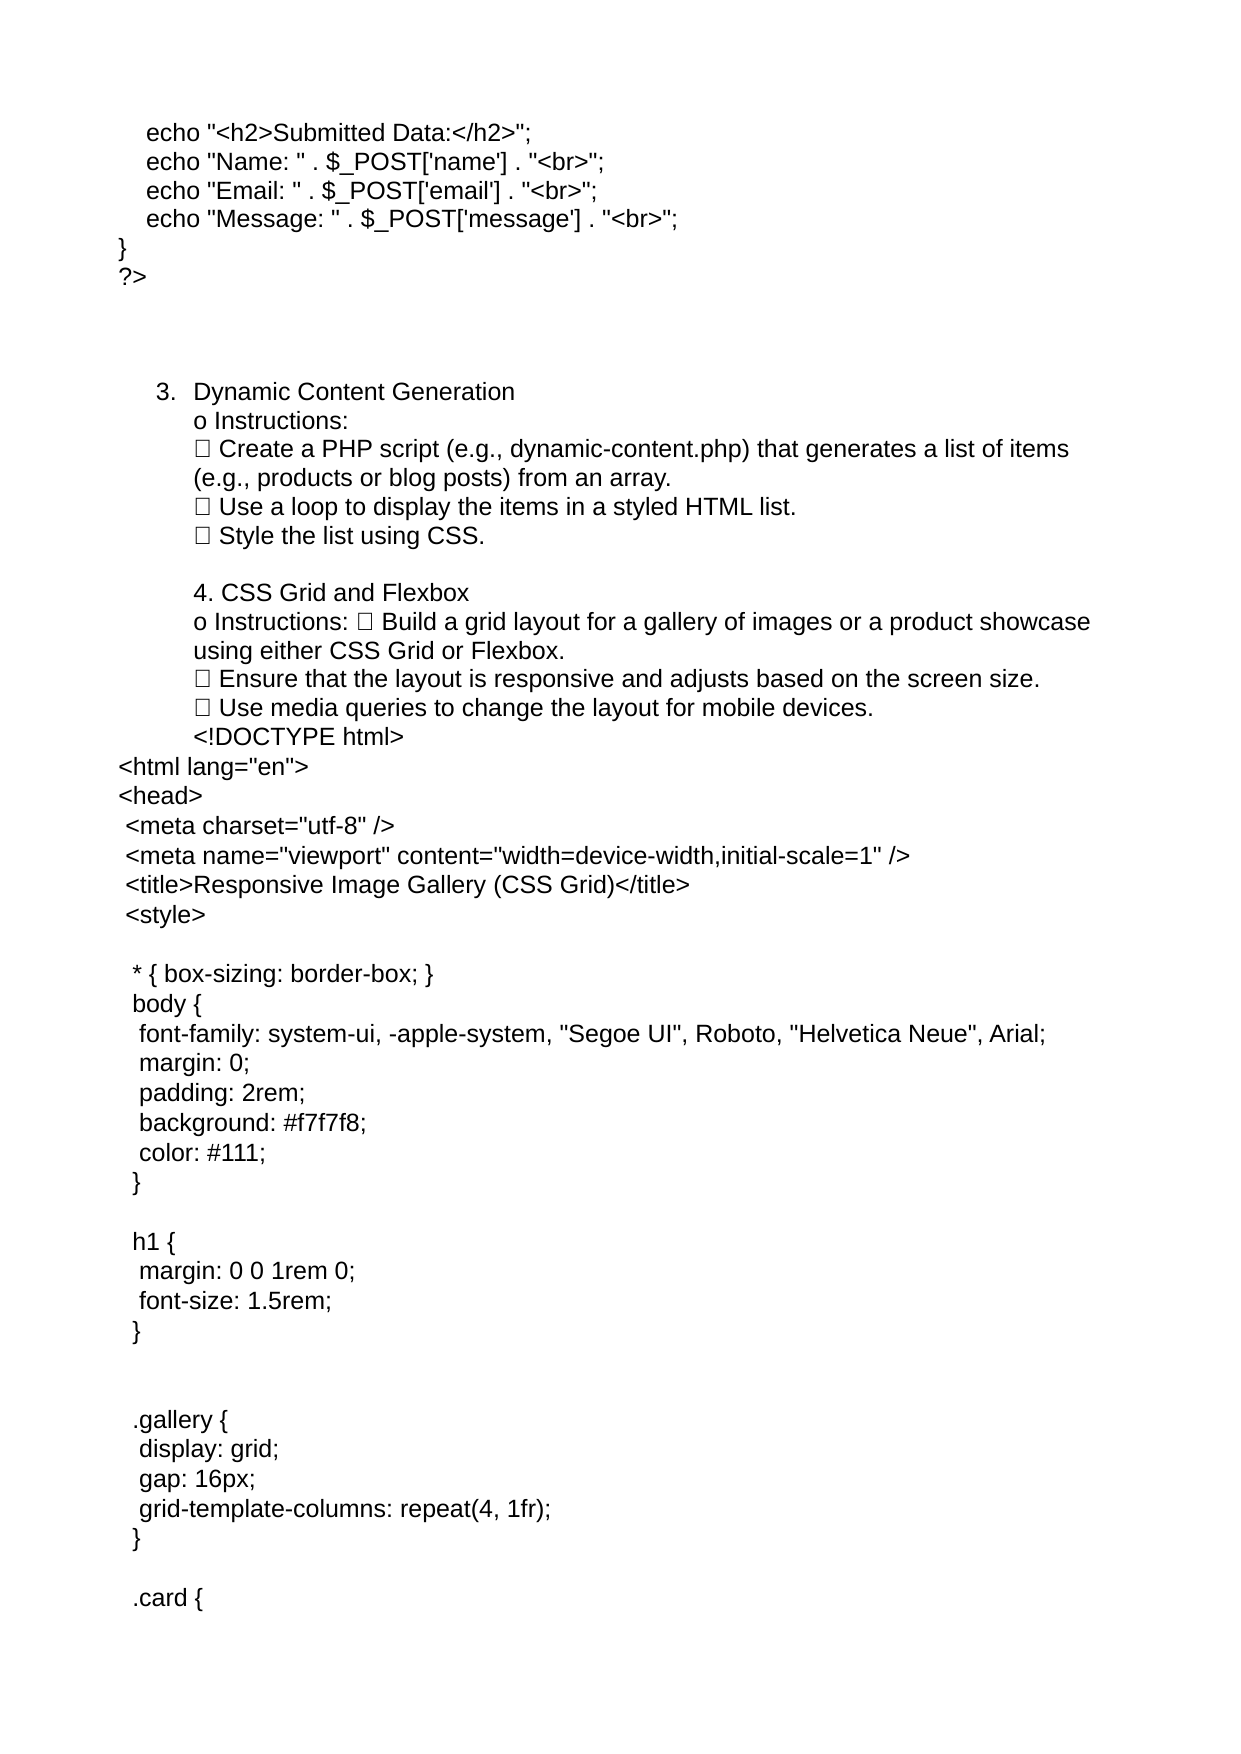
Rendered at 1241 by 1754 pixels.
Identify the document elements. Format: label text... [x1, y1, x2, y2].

list o Instructions:  Build a grid layout for a gallery of images or a product showcase using either CSS Grid or Flexbox. [156, 607, 1122, 664]
text margin: 0; [118, 1047, 1122, 1077]
text } [118, 1166, 1122, 1196]
list  Style the list using CSS. [156, 521, 1122, 549]
text } [118, 233, 1122, 262]
text display: grid; [118, 1433, 1122, 1463]
text <style> [118, 899, 1122, 929]
list <!DOCTYPE html> [156, 722, 1122, 751]
text <html lang="en"> [118, 751, 1122, 780]
text grid-template-columns: repeat(4, 1fr); [118, 1493, 1122, 1522]
list o Instructions: [156, 406, 1122, 434]
text color: #111; [118, 1137, 1122, 1166]
text * { box-sizing: border-box; } [118, 958, 1122, 988]
text gap: 16px; [118, 1463, 1122, 1493]
text .gallery { [118, 1404, 1122, 1433]
list Dynamic Content Generation [156, 377, 1122, 406]
text } [118, 1522, 1122, 1552]
list  Use a loop to display the items in a styled HTML list. [156, 492, 1122, 521]
text font-size: 1.5rem; [118, 1285, 1122, 1315]
list  Create a PHP script (e.g., dynamic-content.php) that generates a list of items (e.g., products or blog posts) from an array. [156, 434, 1122, 492]
text margin: 0 0 1rem 0; [118, 1255, 1122, 1285]
text echo "Email: " . $_POST['email'] . "<br>"; [118, 176, 1122, 204]
text background: #f7f7f8; [118, 1107, 1122, 1137]
text <meta name="viewport" content="width=device-width,initial-scale=1" /> [118, 840, 1122, 869]
list  Use media queries to change the layout for mobile devices. [156, 693, 1122, 722]
text } [118, 1315, 1122, 1344]
text h1 { [118, 1226, 1122, 1255]
text echo "Name: " . $_POST['name'] . "<br>"; [118, 147, 1122, 176]
text font-family: system-ui, -apple-system, "Segoe UI", Roboto, "Helvetica Neue", Arial; [118, 1018, 1122, 1047]
text <head> [118, 780, 1122, 810]
text echo "<h2>Submitted Data:</h2>"; [118, 118, 1122, 147]
text ?> [118, 262, 1122, 291]
text <meta charset="utf-8" /> [118, 810, 1122, 840]
text .card { [118, 1582, 1122, 1612]
text body { [118, 988, 1122, 1018]
text echo "Message: " . $_POST['message'] . "<br>"; [118, 204, 1122, 233]
text <title>Responsive Image Gallery (CSS Grid)</title> [118, 869, 1122, 899]
text padding: 2rem; [118, 1077, 1122, 1107]
list  Ensure that the layout is responsive and adjusts based on the screen size. [156, 664, 1122, 693]
list 4. CSS Grid and Flexbox [156, 578, 1122, 607]
